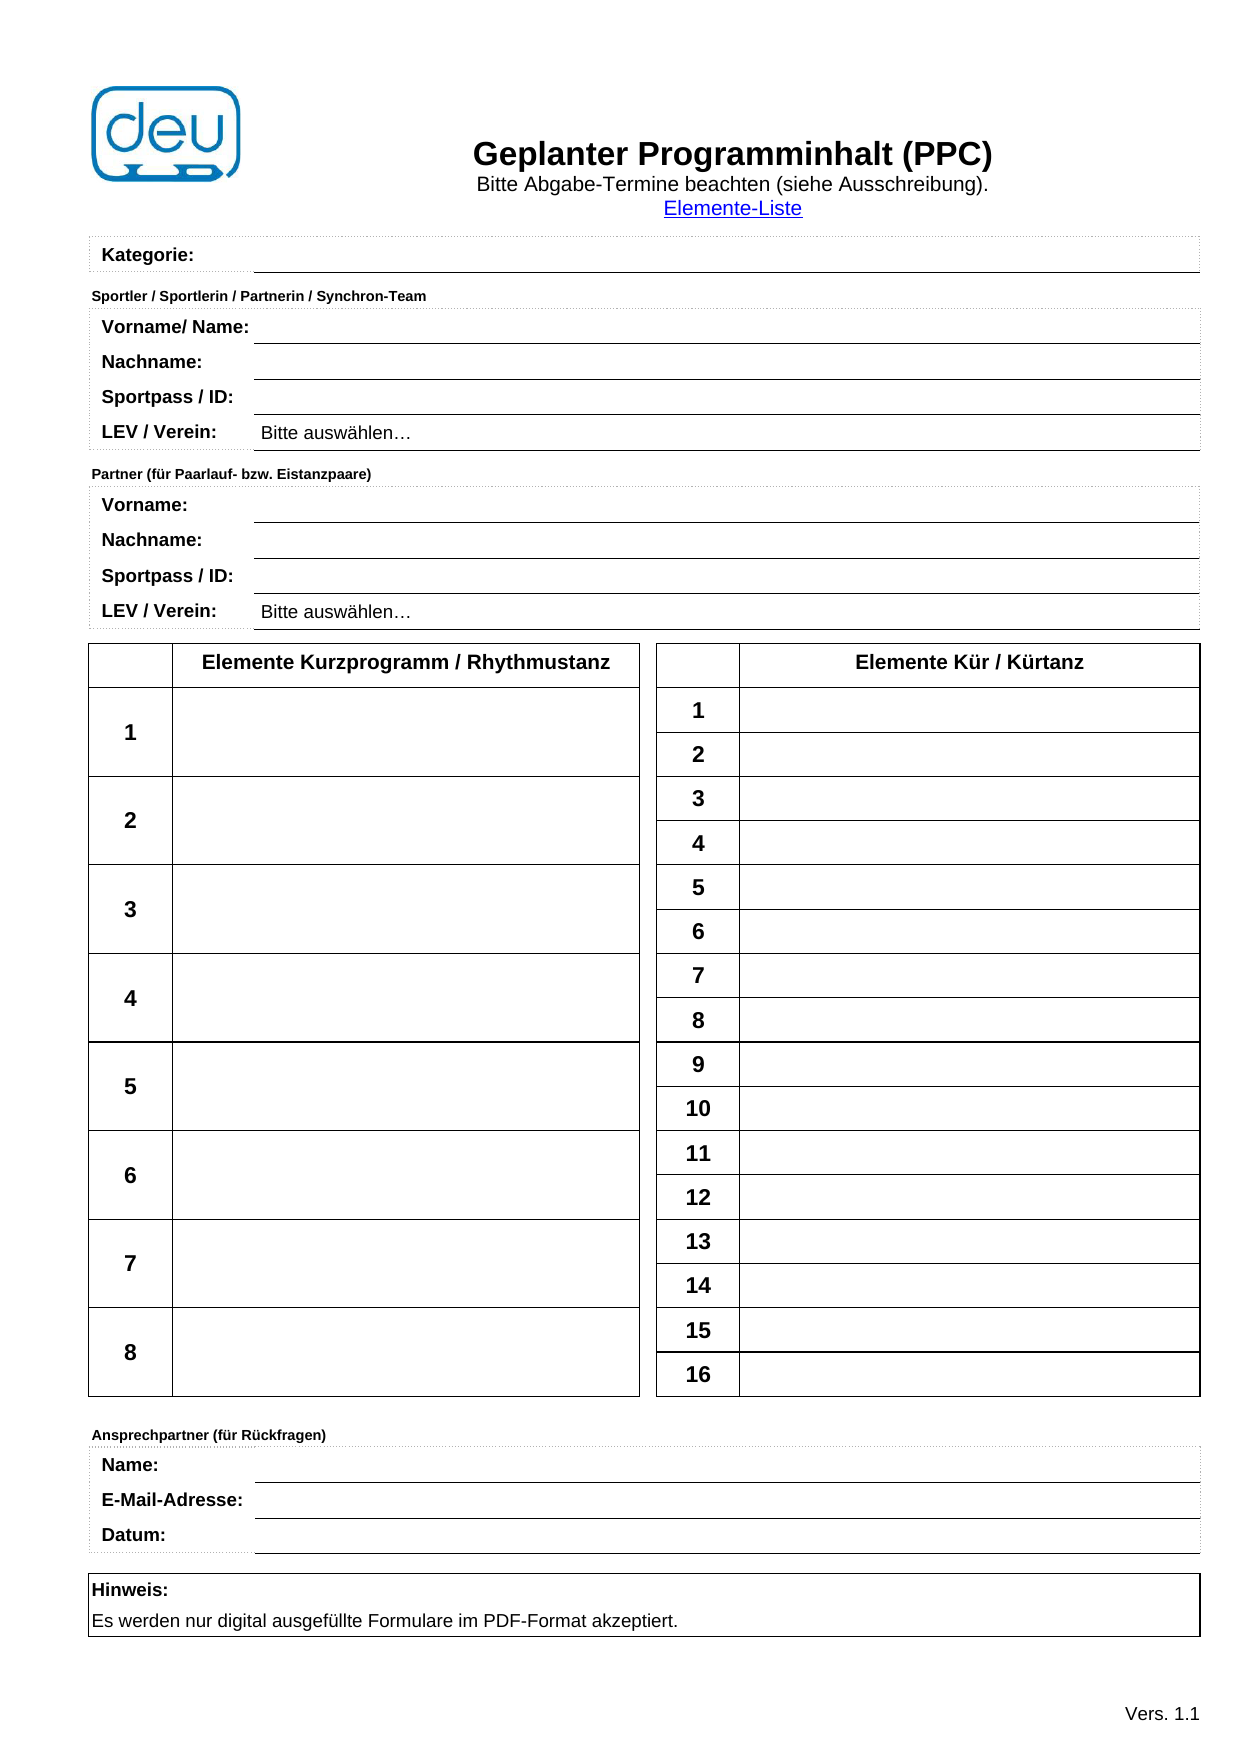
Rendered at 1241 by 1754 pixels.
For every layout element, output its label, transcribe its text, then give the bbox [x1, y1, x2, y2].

table_cell [254, 594, 1200, 629]
table_cell [740, 777, 1199, 820]
table_cell [740, 1264, 1199, 1307]
table_cell Vorname: [89, 486, 254, 522]
table_cell [173, 1043, 639, 1130]
table_cell 13 [657, 1220, 739, 1263]
table_cell [173, 1131, 639, 1218]
table_cell 5 [89, 1043, 172, 1130]
table_cell 14 [657, 1264, 739, 1307]
table_cell [255, 1519, 1200, 1553]
table_cell 7 [89, 1220, 172, 1307]
table_header Elemente Kür / Kürtanz [740, 644, 1199, 687]
table_cell Sportpass / ID: [89, 379, 254, 414]
table_cell [740, 821, 1199, 864]
table_cell [173, 777, 639, 864]
table_cell [173, 954, 639, 1041]
table_cell 4 [657, 821, 739, 864]
table_cell Sportler / Sportlerin / Partnerin / Synchron-Team [89, 273, 1200, 308]
table_cell [254, 380, 1200, 414]
table_cell [740, 1220, 1199, 1263]
table_cell [740, 1353, 1199, 1396]
table_cell Datum: [89, 1518, 255, 1553]
table_cell Partner (für Paarlauf- bzw. Eistanzpaare) [89, 450, 1200, 486]
table_cell 2 [89, 777, 172, 864]
table_cell [740, 865, 1199, 909]
table_header [89, 118, 254, 236]
table_cell 9 [657, 1043, 739, 1086]
table_cell [254, 486, 1200, 522]
table_cell Nachname: [89, 344, 254, 379]
table_cell [640, 1130, 656, 1174]
table_cell [254, 559, 1200, 593]
table_cell [173, 1308, 639, 1396]
table_cell Name: [89, 1446, 255, 1482]
table_cell [740, 954, 1199, 997]
table_cell 6 [657, 910, 739, 953]
table_header Ansprechpartner (für Rückfragen) [89, 1411, 1200, 1446]
table_header Hinweis: [89, 1574, 1199, 1604]
table_cell [740, 910, 1199, 953]
table_cell [640, 1307, 656, 1351]
table_cell [254, 308, 1200, 343]
table_cell Kategorie: [89, 236, 254, 272]
table_cell [640, 1174, 656, 1218]
table_cell [740, 1043, 1199, 1086]
table_cell [740, 1308, 1199, 1351]
table_cell Sportpass / ID: [89, 558, 254, 593]
table_cell [740, 688, 1199, 732]
table_cell [640, 1041, 656, 1086]
table_cell [640, 1219, 656, 1263]
table_header [657, 644, 739, 687]
table_cell [640, 1086, 656, 1130]
table_cell [640, 1263, 656, 1307]
table_cell 1 [89, 688, 172, 776]
table_cell 11 [657, 1131, 739, 1174]
table_cell Es werden nur digital ausgefüllte Formulare im PDF-Format akzeptiert. [89, 1605, 1199, 1636]
table_header [640, 643, 656, 687]
table_cell Nachname: [89, 522, 254, 558]
table_header Geplanter Programminhalt (PPC) Bitte Abgabe-Termine beachten (siehe Ausschreibung). Elemente-Liste [254, 118, 1200, 236]
table_cell [740, 733, 1199, 776]
table_cell 10 [657, 1087, 739, 1130]
table_cell [254, 344, 1200, 379]
table_cell [254, 236, 1200, 272]
table_cell LEV / Verein: [89, 415, 254, 450]
table_cell E-Mail-Adresse: [89, 1482, 255, 1518]
table_cell 15 [657, 1308, 739, 1351]
table_cell 5 [657, 865, 739, 909]
table_cell [173, 688, 639, 776]
table_cell 8 [89, 1308, 172, 1396]
table_cell [255, 1483, 1200, 1518]
table_header [89, 644, 172, 687]
table_cell 3 [89, 865, 172, 953]
table_cell 2 [657, 733, 739, 776]
table_cell 3 [657, 777, 739, 820]
table_cell [173, 865, 639, 953]
table_cell [254, 415, 1200, 450]
table_cell [254, 523, 1200, 558]
table_cell Vorname/ Name: [89, 308, 254, 343]
table_cell [740, 1175, 1199, 1218]
table_cell [740, 1087, 1199, 1130]
table_cell 12 [657, 1175, 739, 1218]
table_header Elemente Kurzprogramm / Rhythmustanz [173, 644, 639, 687]
table_cell 16 [657, 1353, 739, 1396]
table_cell 1 [657, 688, 739, 732]
table_cell 8 [657, 998, 739, 1041]
table_cell LEV / Verein: [89, 593, 254, 629]
table_cell 6 [89, 1131, 172, 1218]
table_cell [640, 1351, 656, 1396]
picture [90, 86, 241, 183]
table_cell [255, 1446, 1200, 1482]
table_cell [740, 998, 1199, 1041]
table_cell [173, 1220, 639, 1307]
table_cell [740, 1131, 1199, 1174]
table_cell 7 [657, 954, 739, 997]
table_cell [640, 687, 656, 1041]
table_cell 4 [89, 954, 172, 1041]
